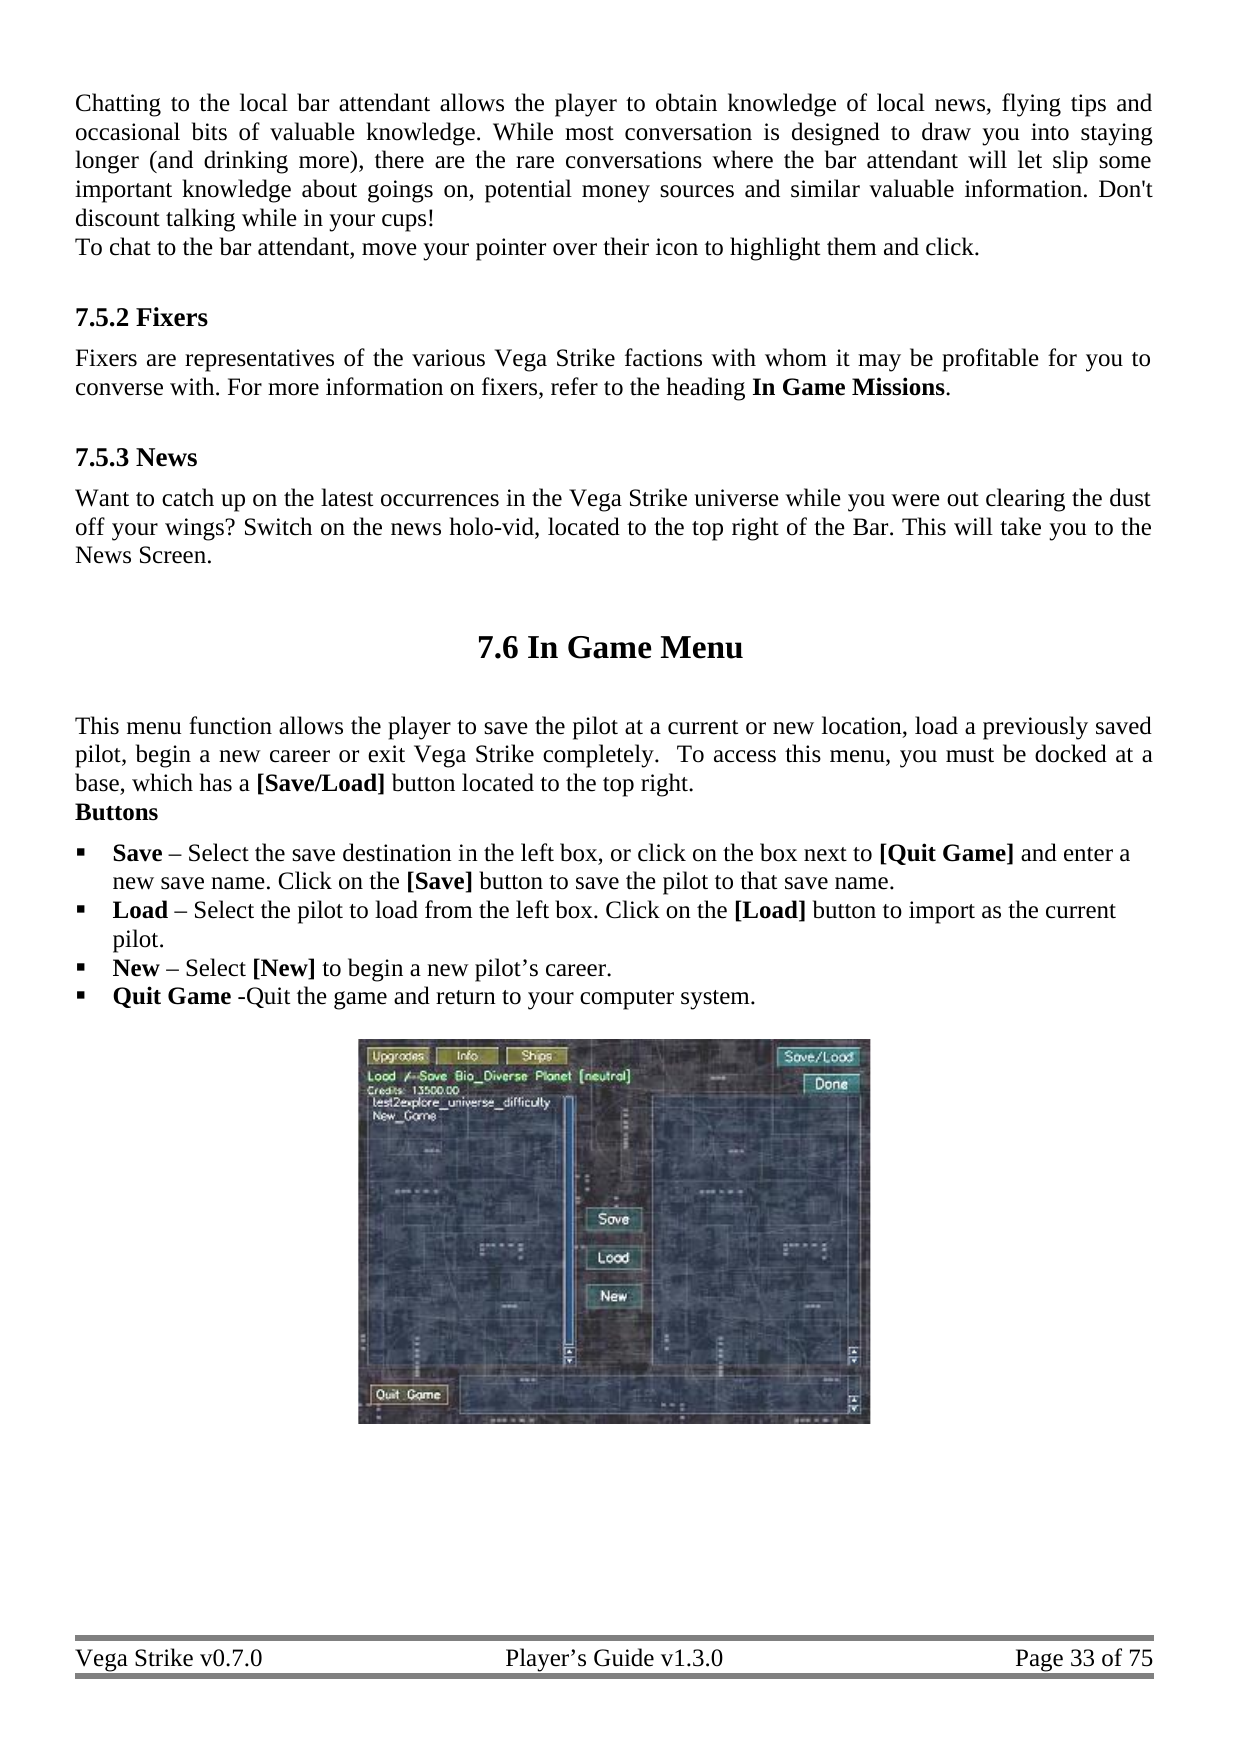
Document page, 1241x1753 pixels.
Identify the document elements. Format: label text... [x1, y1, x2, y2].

text Fixers are representatives of the various Vega Strike factions with whom it may be profitable for you to converse with. For more information on fixers, refer to the heading In Game Missions. [75, 343, 1154, 401]
text Chatting to the local bar attendant allows the player to obtain knowledge of local news, flying tips and occasional bits of valuable knowledge. While most conversation is designed to draw you into staying longer (and drinking more), there are the rare conversations where the bar attendant will let slip some important knowledge about goings on, potential money sources and similar valuable information. Don't discount talking while in your cups! [75, 88, 1154, 232]
subtitle 7.5.2 Fixers [75, 301, 1154, 333]
list Quit Game -Quit the game and return to your computer system. [75, 981, 1154, 1010]
list New – Select [New] to begin a new pilot’s career. [75, 953, 1154, 981]
text This menu function allows the player to save the pilot at a current or new location, load a previously saved pilot, begin a new career or exit Vega Strike completely. To access this menu, you must be docked at a base, which has a [Save/Load] button located to the top right. [75, 711, 1154, 797]
picture [358, 1039, 871, 1424]
subtitle 7.5.3 News [75, 441, 1154, 473]
list Load – Select the pilot to load from the left box. Click on the [Load] button to import as the current pilot. [75, 895, 1154, 953]
text To chat to the bar attendant, move your pointer over their icon to highlight them and click. [75, 232, 1154, 261]
list Save – Select the save destination in the left box, or click on the box next to [Quit Game] and enter a new save name. Click on the [Save] button to save the pilot to that save name. [75, 838, 1154, 895]
text Buttons [75, 797, 1154, 826]
text Want to catch up on the latest occurrences in the Vega Strike universe while you were out clearing the dust off your wings? Switch on the news holo-vid, located to the top right of the Bar. This will take you to the News Screen. [75, 483, 1154, 569]
subtitle 7.6 In Game Menu [75, 628, 1154, 704]
